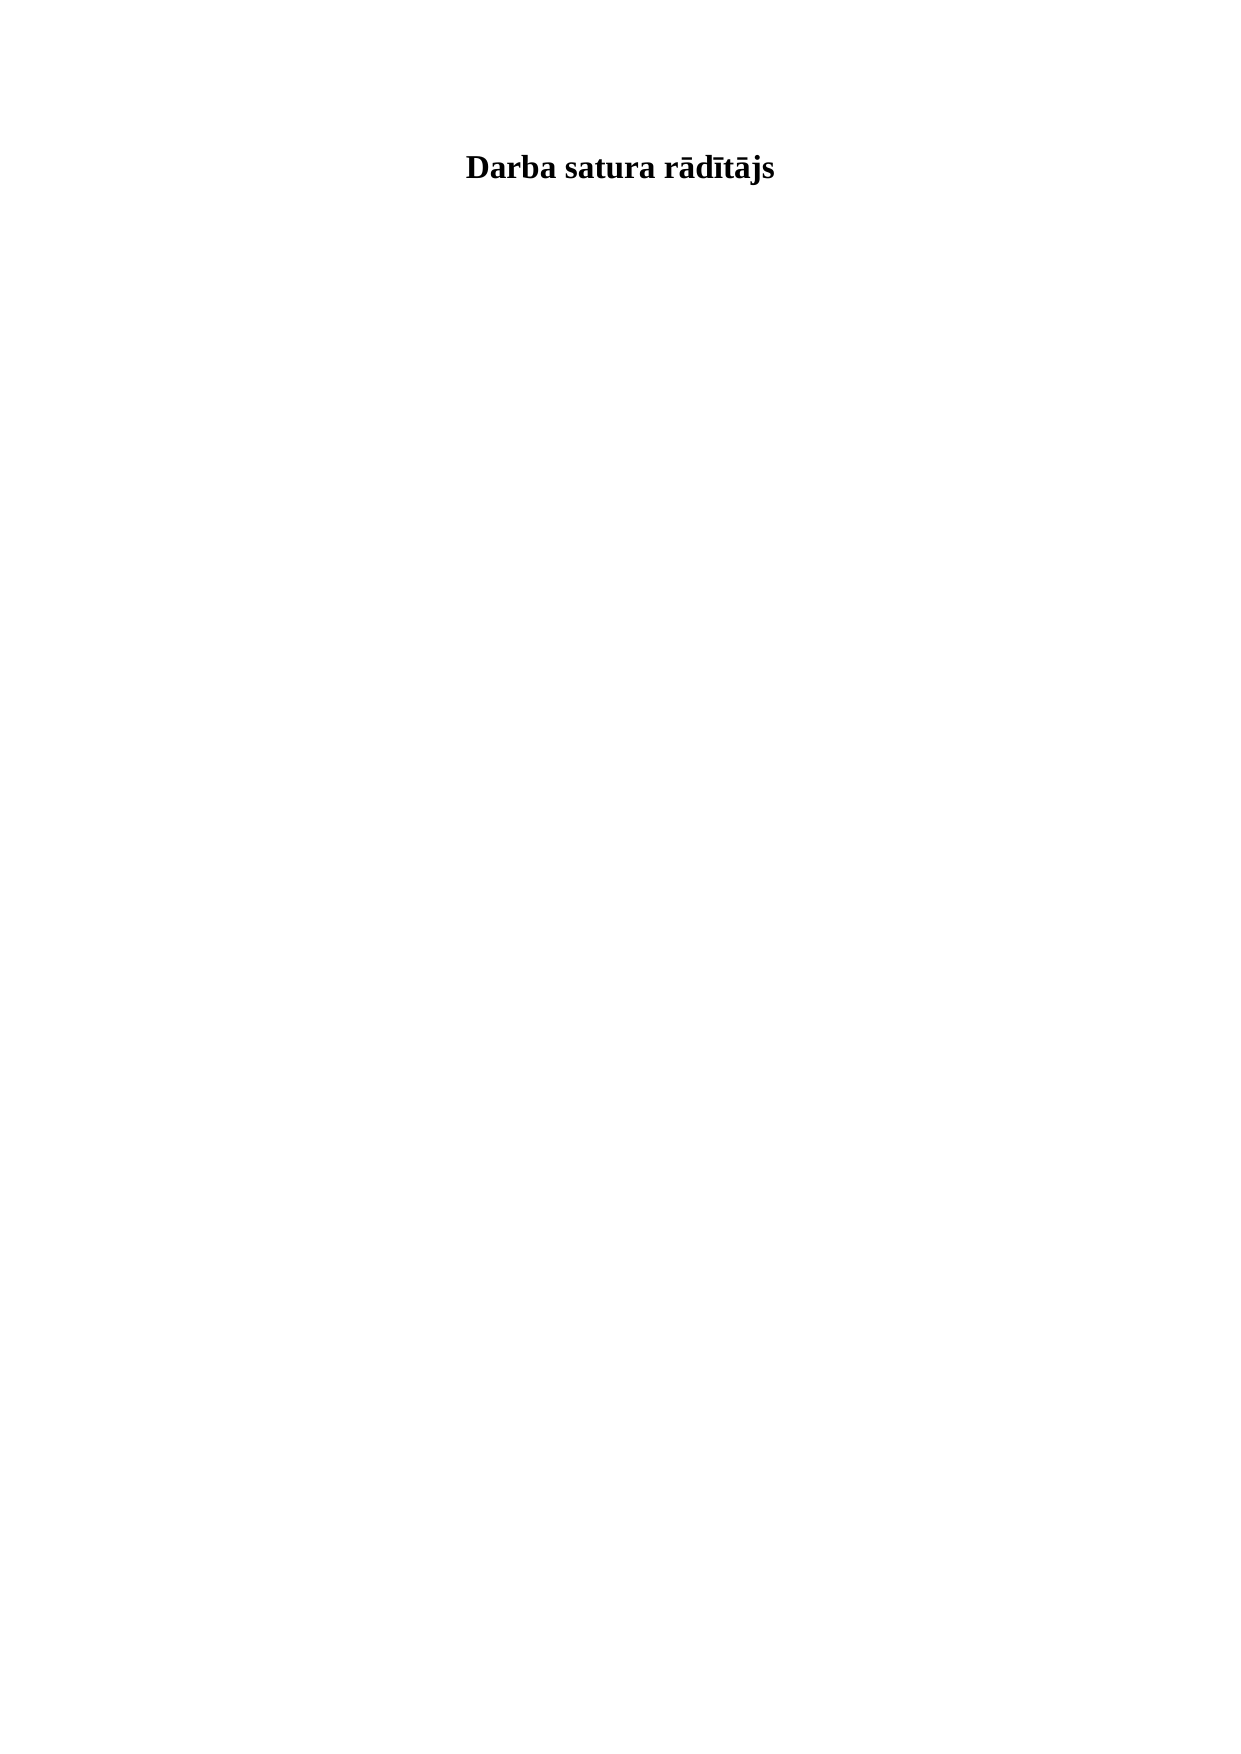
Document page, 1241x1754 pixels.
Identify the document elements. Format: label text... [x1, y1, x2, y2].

text Darba satura rādītājs [147, 147, 1093, 185]
